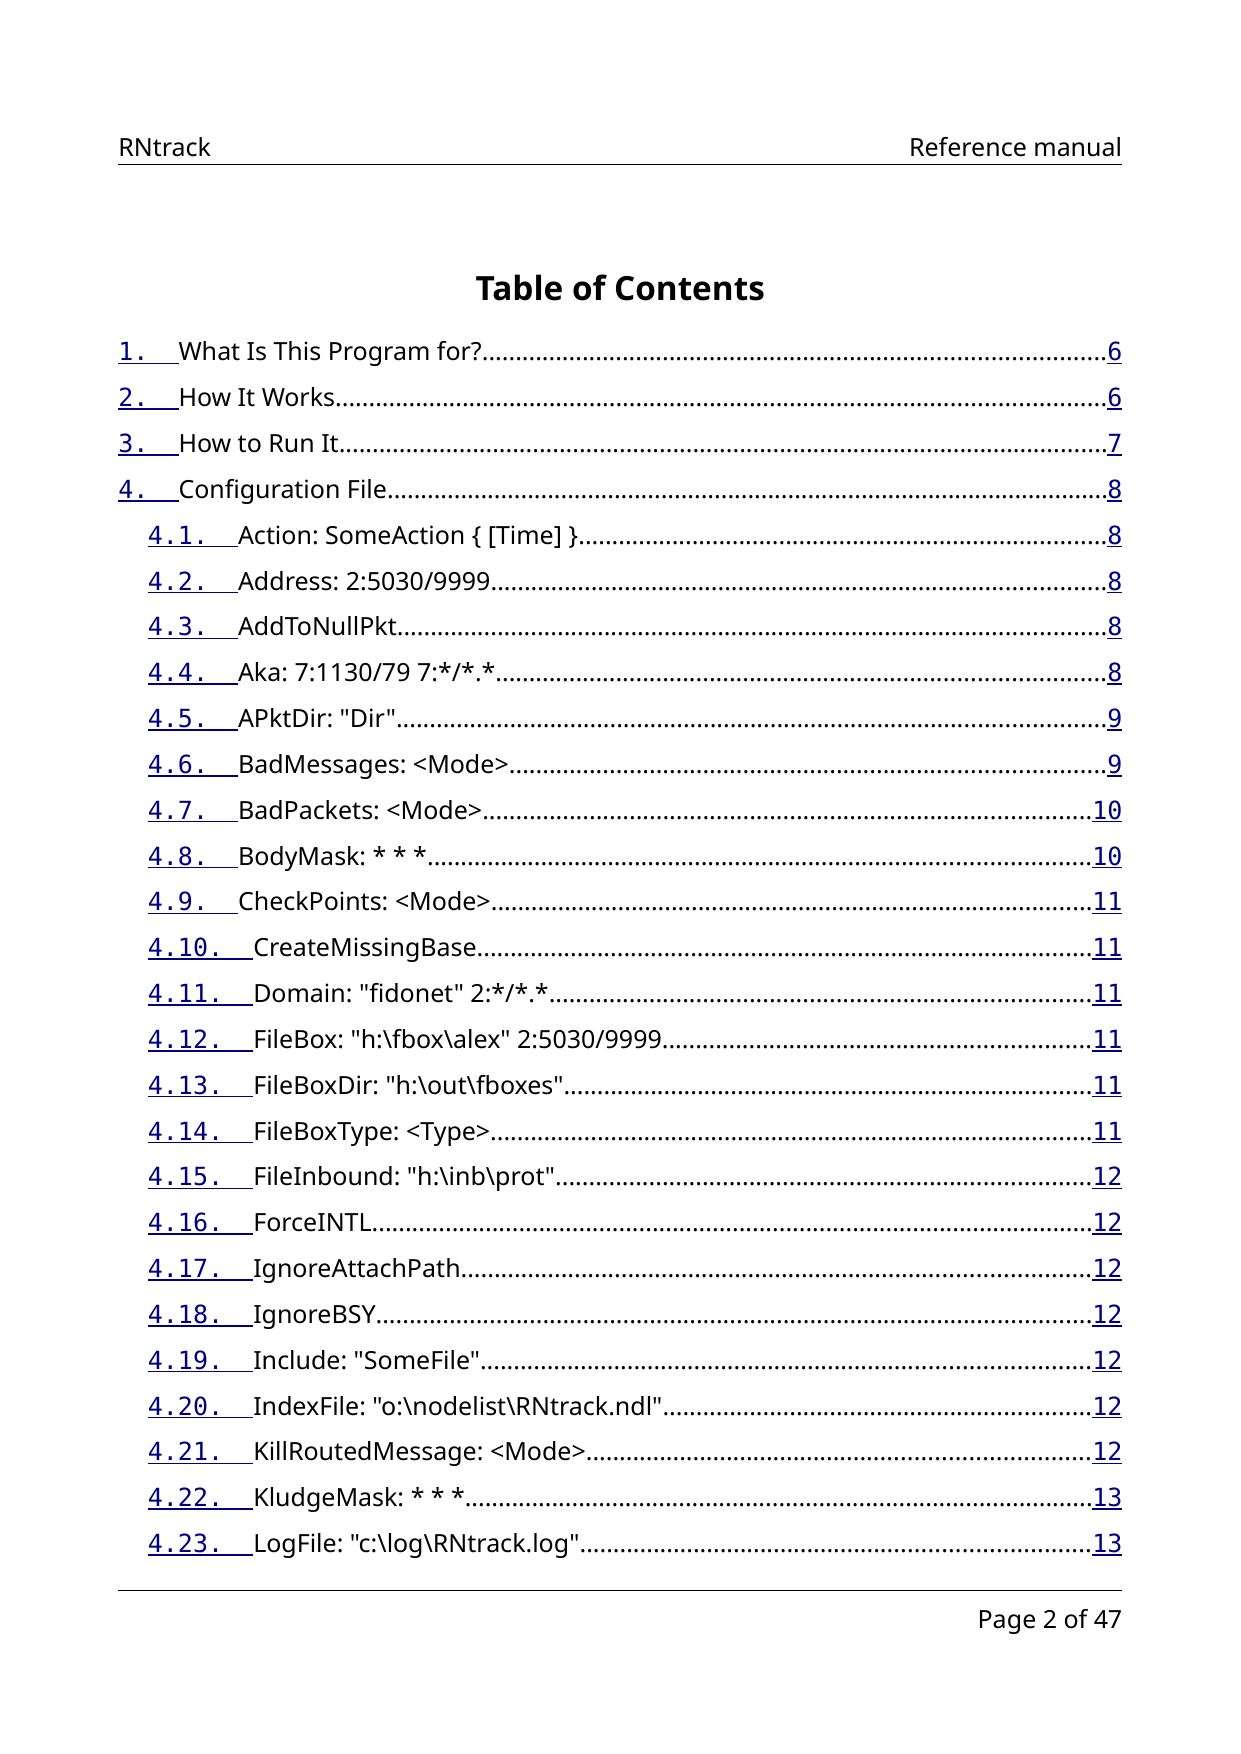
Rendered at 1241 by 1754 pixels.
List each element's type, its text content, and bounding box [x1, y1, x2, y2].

text 4. Configuration File 8 [118, 472, 1122, 506]
text 4.5. APktDir: "Dir" 9 [148, 701, 1122, 735]
text 4.1. Action: SomeAction { [Time] } 8 [148, 517, 1122, 551]
text 4.13. FileBoxDir: "h:\out\fboxes" 11 [148, 1067, 1122, 1101]
text 4.16. ForceINTL 12 [148, 1205, 1122, 1239]
text 3. How to Run It 7 [118, 426, 1122, 460]
subtitle Table of Contents [118, 264, 1122, 310]
text 4.18. IgnoreBSY 12 [148, 1297, 1122, 1331]
text 4.6. BadMessages: <Mode> 9 [148, 747, 1122, 781]
text 4.15. FileInbound: "h:\inb\prot" 12 [148, 1159, 1122, 1193]
text 4.21. KillRoutedMessage: <Mode> 12 [148, 1434, 1122, 1468]
text 4.22. KludgeMask: * * * 13 [148, 1480, 1122, 1514]
text 4.10. CreateMissingBase 11 [148, 930, 1122, 964]
text 4.7. BadPackets: <Mode> 10 [148, 792, 1122, 826]
text 4.4. Aka: 7:1130/79 7:*/*.* 8 [148, 655, 1122, 689]
text 4.17. IgnoreAttachPath 12 [148, 1251, 1122, 1285]
text 2. How It Works 6 [118, 380, 1122, 414]
text 4.8. BodyMask: * * * 10 [148, 838, 1122, 872]
text 4.14. FileBoxType: <Type> 11 [148, 1113, 1122, 1147]
text 4.9. CheckPoints: <Mode> 11 [148, 884, 1122, 918]
text 4.23. LogFile: "c:\log\RNtrack.log" 13 [148, 1526, 1122, 1560]
text 1. What Is This Program for? 6 [118, 334, 1122, 368]
text 4.11. Domain: "fidonet" 2:*/*.* 11 [148, 976, 1122, 1010]
text 4.19. Include: "SomeFile" 12 [148, 1342, 1122, 1376]
text 4.3. AddToNullPkt 8 [148, 609, 1122, 643]
text 4.20. IndexFile: "o:\nodelist\RNtrack.ndl" 12 [148, 1388, 1122, 1422]
text 4.12. FileBox: "h:\fbox\alex" 2:5030/9999 11 [148, 1022, 1122, 1056]
text 4.2. Address: 2:5030/9999 8 [148, 563, 1122, 597]
